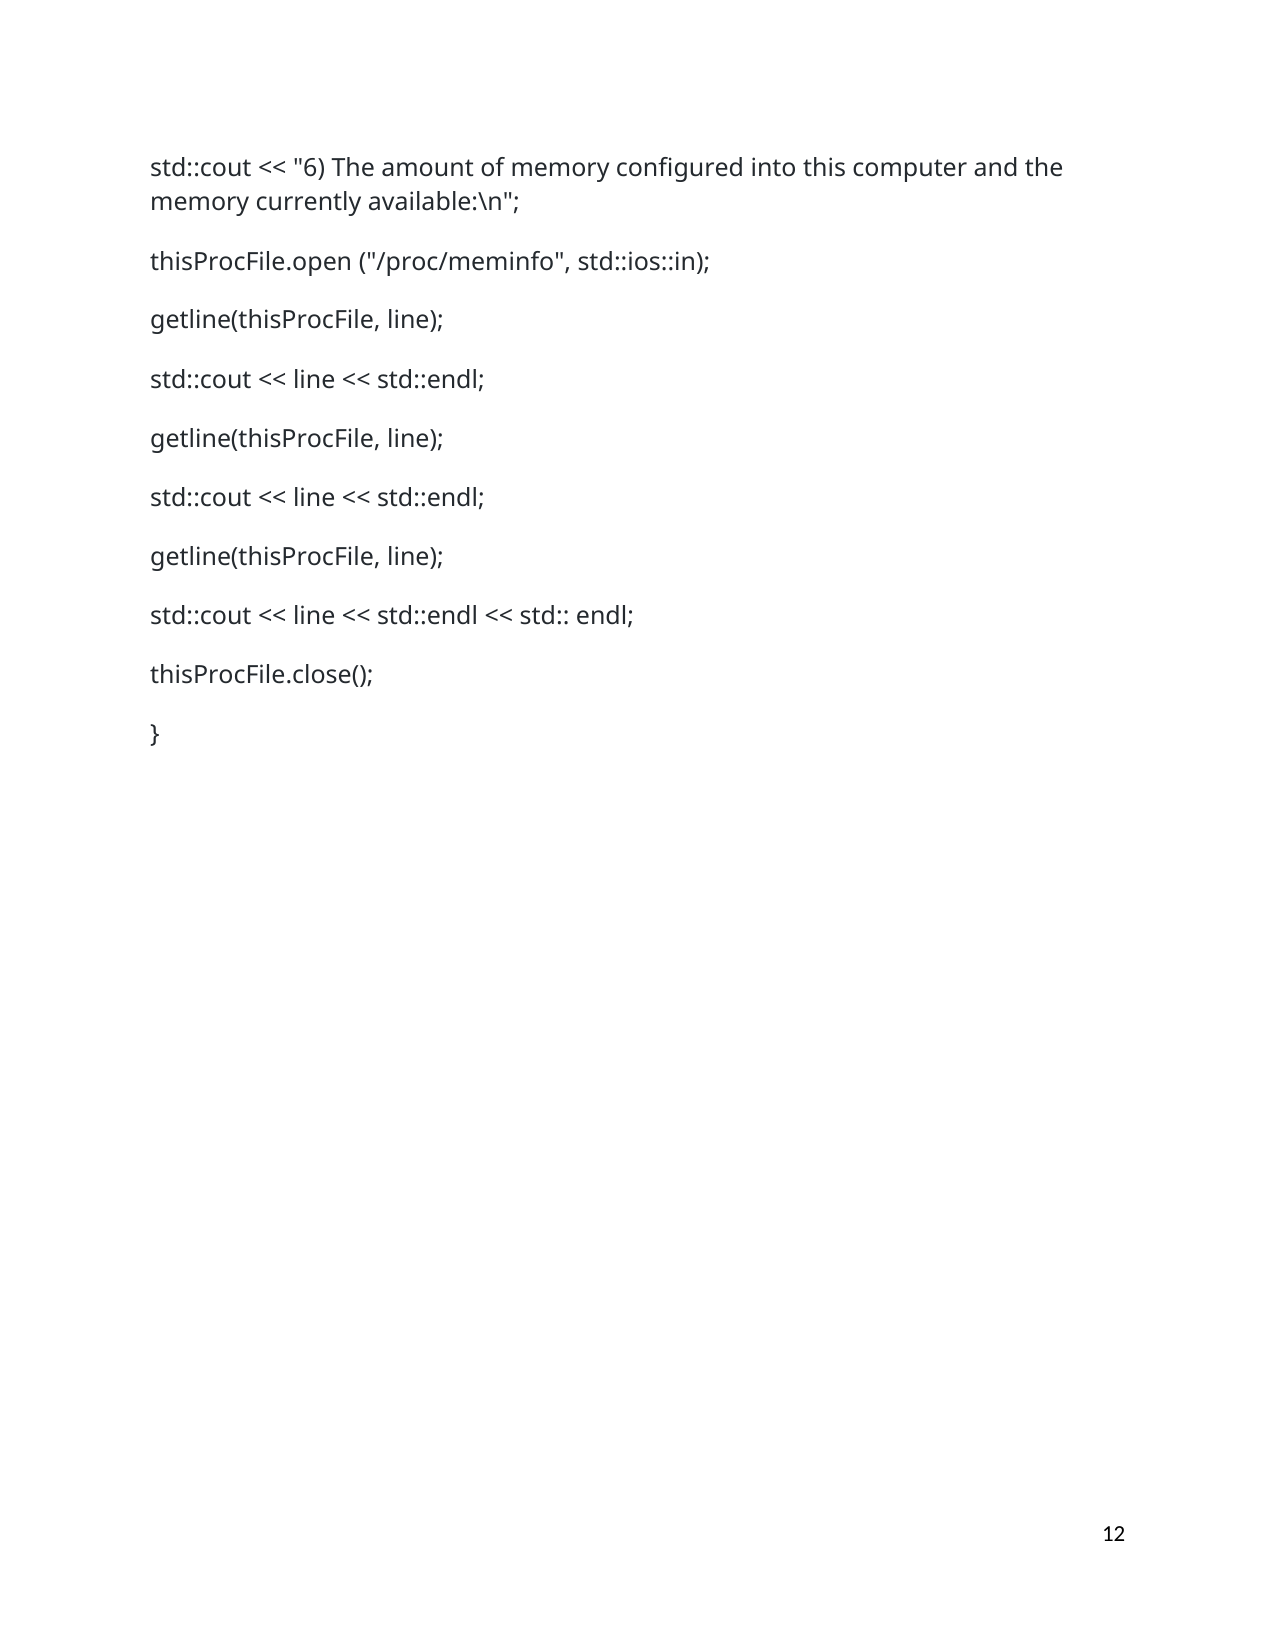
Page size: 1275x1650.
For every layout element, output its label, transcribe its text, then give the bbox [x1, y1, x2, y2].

text thisProcFile.close(); [150, 657, 1125, 691]
text getline(thisProcFile, line); [150, 538, 1125, 572]
text getline(thisProcFile, line); [150, 302, 1125, 336]
text std::cout << line << std::endl << std:: endl; [150, 597, 1125, 632]
text std::cout << line << std::endl; [150, 361, 1125, 395]
text thisProcFile.open ("/proc/meminfo", std::ios::in); [150, 243, 1125, 277]
text std::cout << line << std::endl; [150, 479, 1125, 513]
text } [150, 716, 1125, 750]
text getline(thisProcFile, line); [150, 420, 1125, 454]
text std::cout << "6) The amount of memory configured into this computer and the memory currently available:\n"; [150, 150, 1125, 218]
